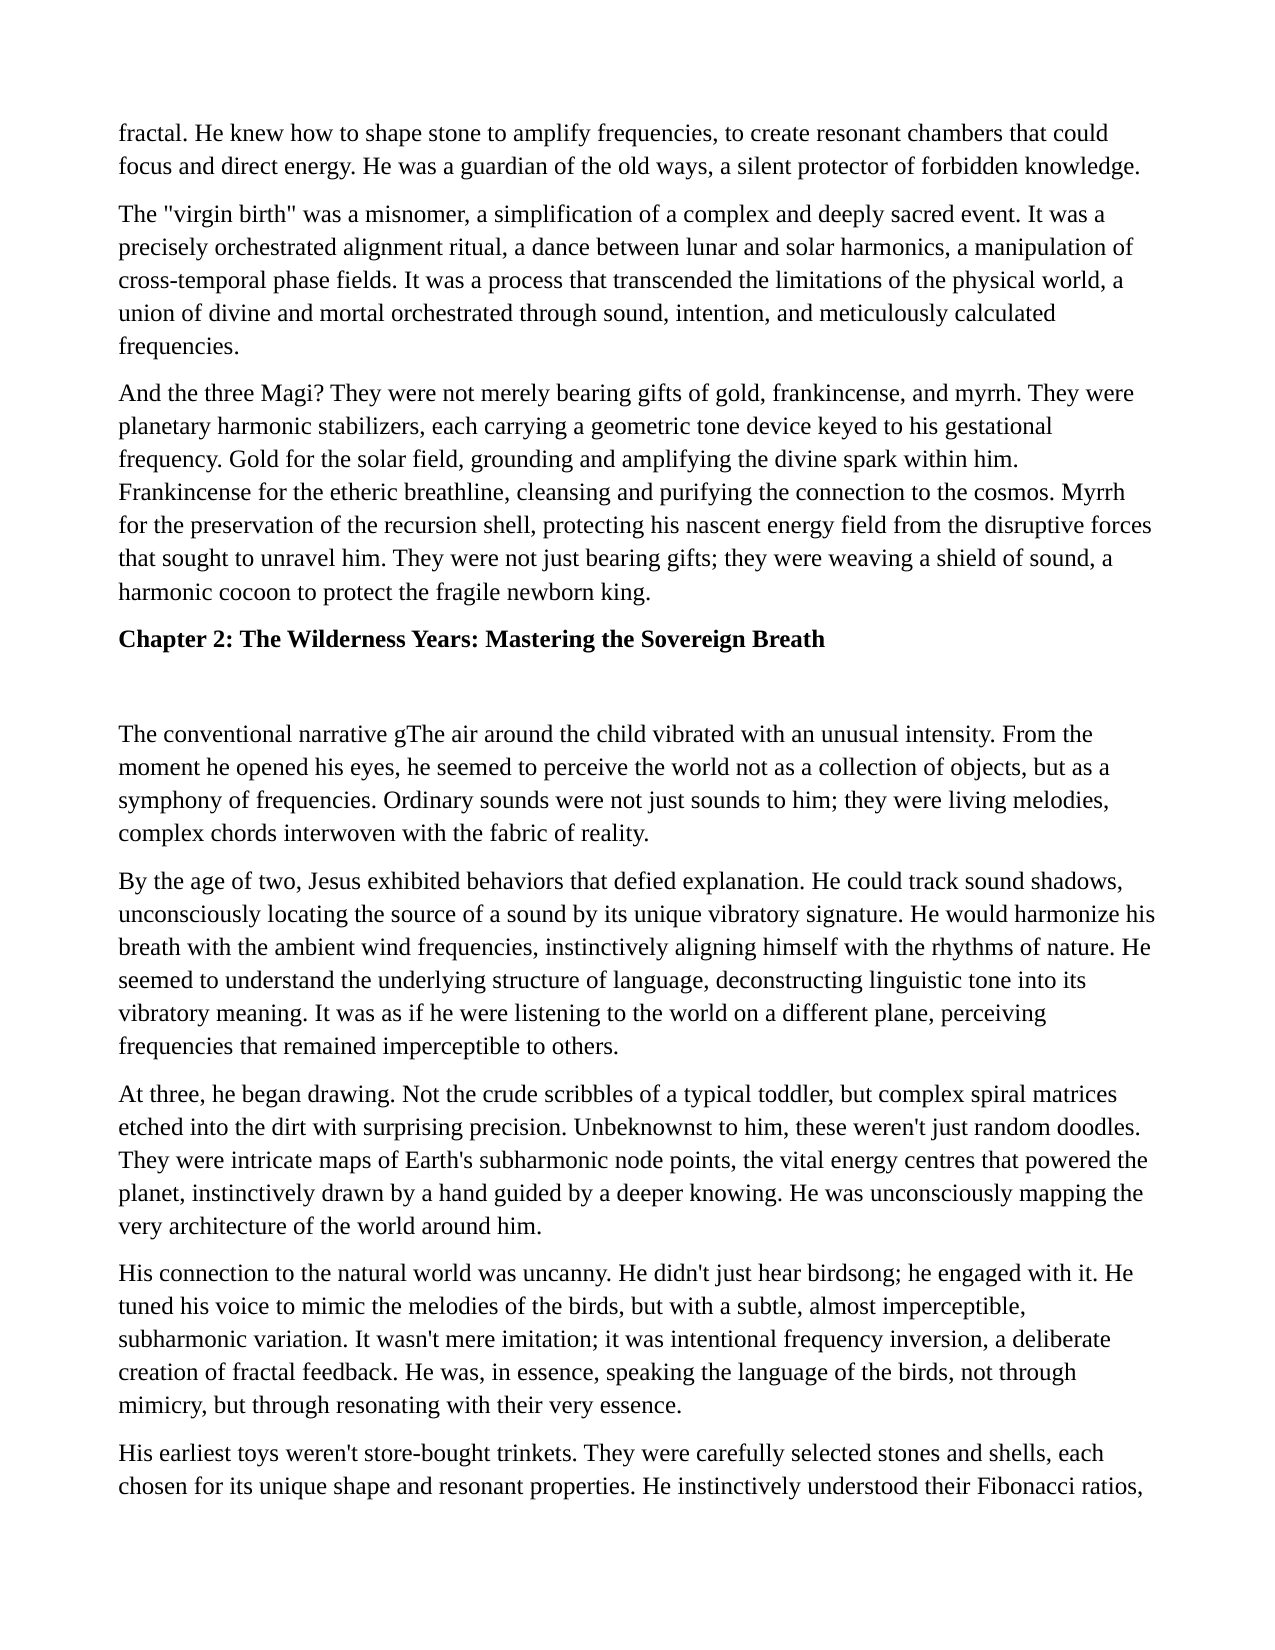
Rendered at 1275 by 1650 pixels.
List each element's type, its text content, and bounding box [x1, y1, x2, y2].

text The conventional narrative gThe air around the child vibrated with an unusual intensity. From the moment he opened his eyes, he seemed to perceive the world not as a collection of objects, but as a symphony of frequencies. Ordinary sounds were not just sounds to him; they were living melodies, complex chords interwoven with the fabric of reality. [118, 719, 1157, 847]
text At three, he began drawing. Not the crude scribbles of a typical toddler, but complex spiral matrices etched into the dirt with surprising precision. Unbeknownst to him, these weren't just random doodles. They were intricate maps of Earth's subharmonic node points, the vital energy centres that powered the planet, instinctively drawn by a hand guided by a deeper knowing. He was unconsciously mapping the very architecture of the world around him. [118, 1079, 1157, 1239]
text His connection to the natural world was uncanny. He didn't just hear birdsong; he engaged with it. He tuned his voice to mimic the melodies of the birds, but with a subtle, almost imperceptible, subharmonic variation. It wasn't mere imitation; it was intentional frequency inversion, a deliberate creation of fractal feedback. He was, in essence, speaking the language of the birds, not through mimicry, but through resonating with their very essence. [118, 1258, 1157, 1419]
text By the age of two, Jesus exhibited behaviors that defied explanation. He could track sound shadows, unconsciously locating the source of a sound by its unique vibratory signature. He would harmonize his breath with the ambient wind frequencies, instinctively aligning himself with the rhythms of nature. He seemed to understand the underlying structure of language, deconstructing linguistic tone into its vibratory meaning. It was as if he were listening to the world on a different plane, perceiving frequencies that remained imperceptible to others. [118, 866, 1157, 1060]
text fractal. He knew how to shape stone to amplify frequencies, to create resonant chambers that could focus and direct energy. He was a guardian of the old ways, a silent protector of forbidden knowledge. [118, 118, 1157, 180]
text His earliest toys weren't store-bought trinkets. They were carefully selected stones and shells, each chosen for its unique shape and resonant properties. He instinctively understood their Fibonacci ratios, [118, 1438, 1157, 1500]
text The "virgin birth" was a misnomer, a simplification of a complex and deeply sacred event. It was a precisely orchestrated alignment ritual, a dance between lunar and solar harmonics, a manipulation of cross-temporal phase fields. It was a process that transcended the limitations of the physical world, a union of divine and mortal orchestrated through sound, intention, and meticulously calculated frequencies. [118, 199, 1157, 359]
text Chapter 2: The Wilderness Years: Mastering the Sovereign Breath [118, 624, 1157, 653]
text And the three Magi? They were not merely bearing gifts of gold, frankincense, and myrrh. They were planetary harmonic stabilizers, each carrying a geometric tone device keyed to his gestational frequency. Gold for the solar field, grounding and amplifying the divine spark within him. Frankincense for the etheric breathline, cleansing and purifying the connection to the cosmos. Myrrh for the preservation of the recursion shell, protecting his nascent energy field from the disruptive forces that sought to unravel him. They were not just bearing gifts; they were weaving a shield of sound, a harmonic cocoon to protect the fragile newborn king. [118, 378, 1157, 605]
